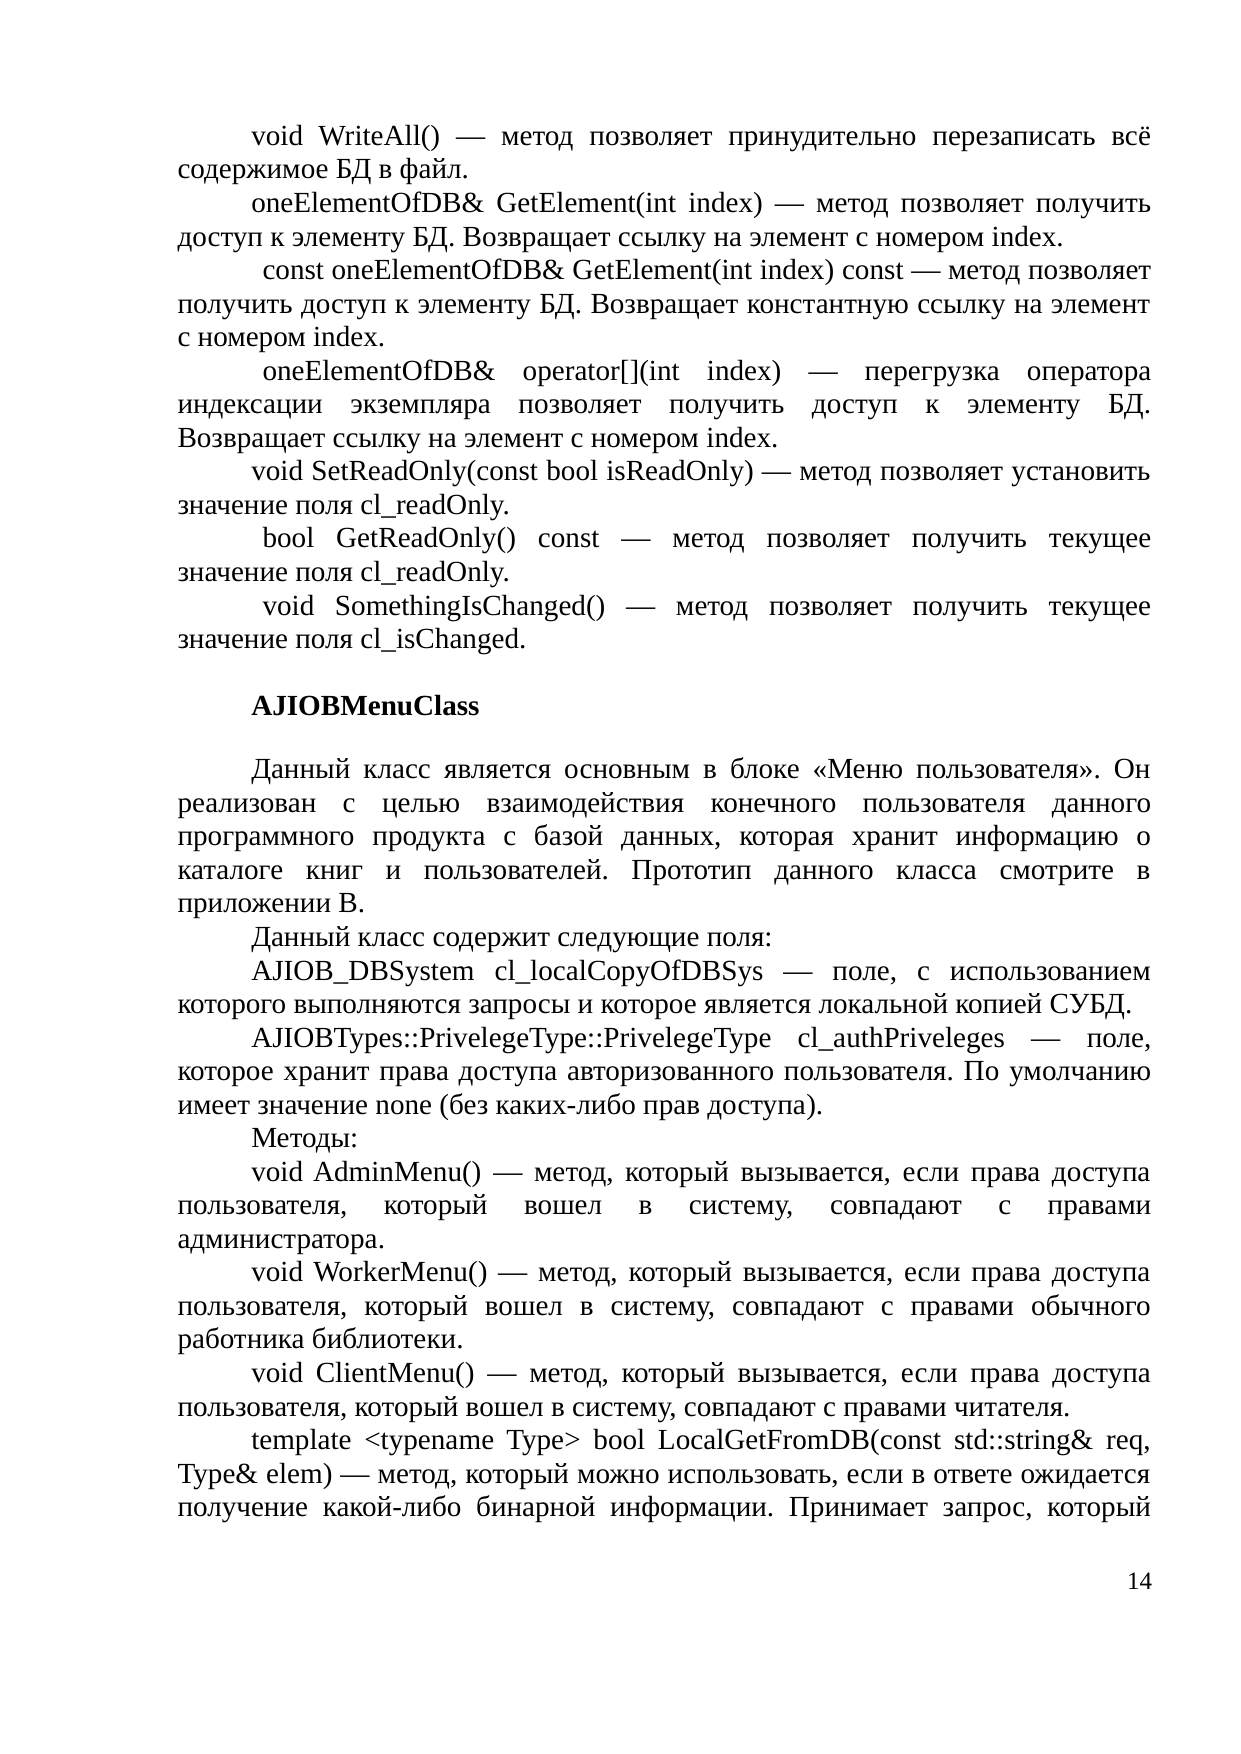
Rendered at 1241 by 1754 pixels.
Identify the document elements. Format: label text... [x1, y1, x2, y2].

text oneElementOfDB& GetElement(int index) — метод позволяет получить доступ к элементу БД. Возвращает ссылку на элемент с номером index. [177, 185, 1152, 252]
subtitle AJIOBMenuClass [251, 688, 1152, 722]
text void SomethingIsChanged() — метод позволяет получить текущее значение поля cl_isChanged. [177, 588, 1152, 655]
text Данный класс содержит следующие поля: [177, 919, 1152, 953]
text сonst oneElementOfDB& GetElement(int index) const — метод позволяет получить доступ к элементу БД. Возвращает константную ссылку на элемент с номером index. [177, 252, 1152, 353]
text AJIOBTypes::PrivelegeType::PrivelegeType cl_authPriveleges — поле, которое хранит права доступа авторизованного пользователя. По умолчанию имеет значение none (без каких-либо прав доступа). [177, 1020, 1152, 1120]
text void AdminMenu() — метод, который вызывается, если права доступа пользователя, который вошел в систему, совпадают с правами администратора. [177, 1154, 1152, 1254]
text oneElementOfDB& operator[](int index) — перегрузка оператора индексации экземпляра позволяет получить доступ к элементу БД. Возвращает ссылку на элемент с номером index. [177, 353, 1152, 453]
text void WriteAll() — метод позволяет принудительно перезаписать всё содержимое БД в файл. [177, 118, 1152, 185]
text template <typename Type> bool LocalGetFromDB(const std::string& req, Type& elem) — метод, который можно использовать, если в ответе ожидается получение какой-либо бинарной информации. Принимает запрос, который [177, 1422, 1152, 1523]
text Данный класс является основным в блоке «Меню пользователя». Он реализован с целью взаимодействия конечного пользователя данного программного продукта с базой данных, которая хранит информацию о каталоге книг и пользователей. Прототип данного класса смотрите в приложении В. [177, 751, 1152, 919]
text void ClientMenu() — метод, который вызывается, если права доступа пользователя, который вошел в систему, совпадают с правами читателя. [177, 1355, 1152, 1422]
text AJIOB_DBSystem cl_localCopyOfDBSys — поле, с использованием которого выполняются запросы и которое является локальной копией СУБД. [177, 953, 1152, 1020]
text void SetReadOnly(const bool isReadOnly) — метод позволяет установить значение поля cl_readOnly. [177, 453, 1152, 521]
text bool GetReadOnly() const — метод позволяет получить текущее значение поля cl_readOnly. [177, 521, 1152, 588]
text void WorkerMenu() — метод, который вызывается, если права доступа пользователя, который вошел в систему, совпадают с правами обычного работника библиотеки. [177, 1254, 1152, 1355]
text Методы: [177, 1120, 1152, 1154]
